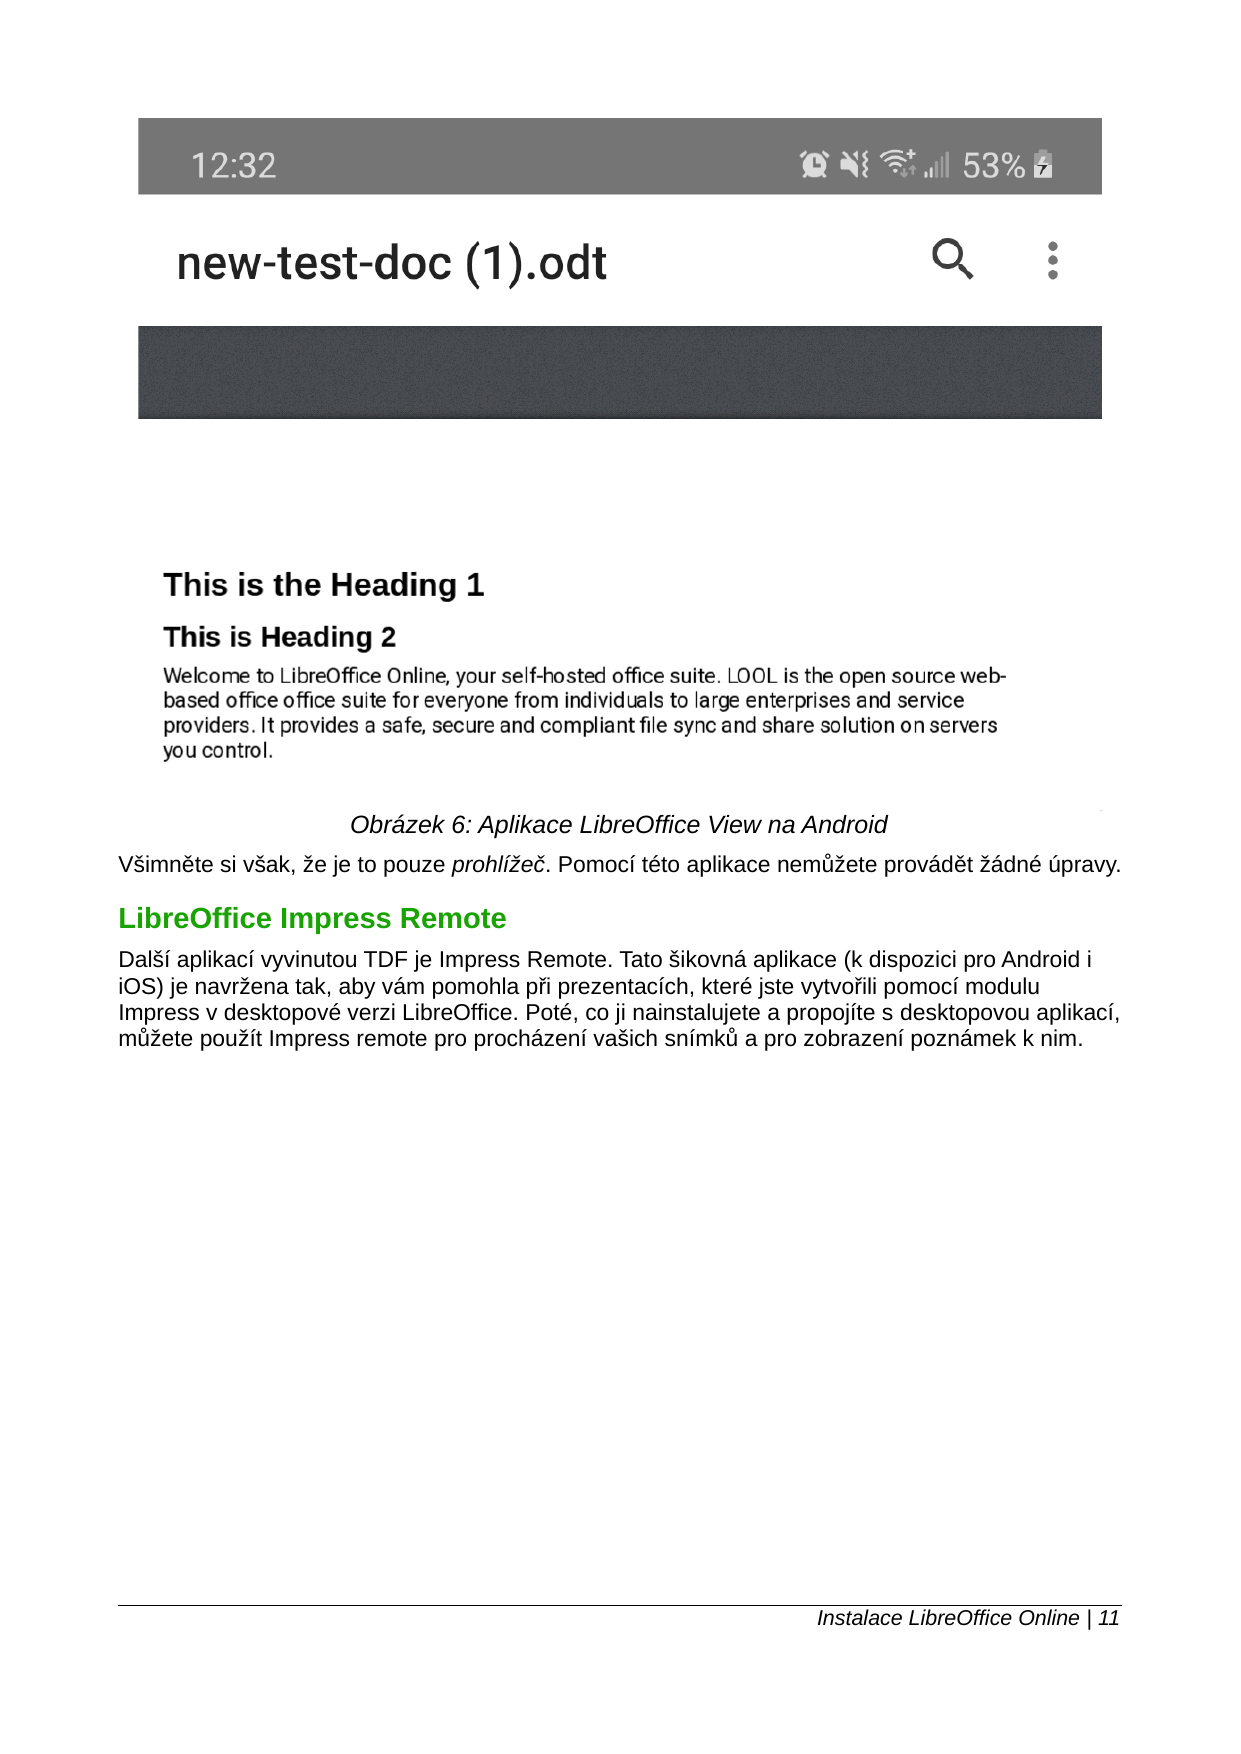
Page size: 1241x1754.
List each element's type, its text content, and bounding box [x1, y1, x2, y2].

text Všimněte si však, že je to pouze prohlížeč. Pomocí této aplikace nemůžete provádět žádné úpravy. [118, 851, 1122, 877]
text Obrázek 6: Aplikace LibreOffice View na Android [118, 118, 1122, 839]
picture [138, 118, 1102, 811]
subtitle LibreOffice Impress Remote [118, 901, 1122, 934]
text Další aplikací vyvinutou TDF je Impress Remote. Tato šikovná aplikace (k dispozici pro Android i iOS) je navržena tak, aby vám pomohla při prezentacích, které jste vytvořili pomocí modulu Impress v desktopové verzi LibreOffice. Poté, co ji nainstalujete a propojíte s desktopovou aplikací, můžete použít Impress remote pro procházení vašich snímků a pro zobrazení poznámek k nim. [118, 946, 1122, 1052]
